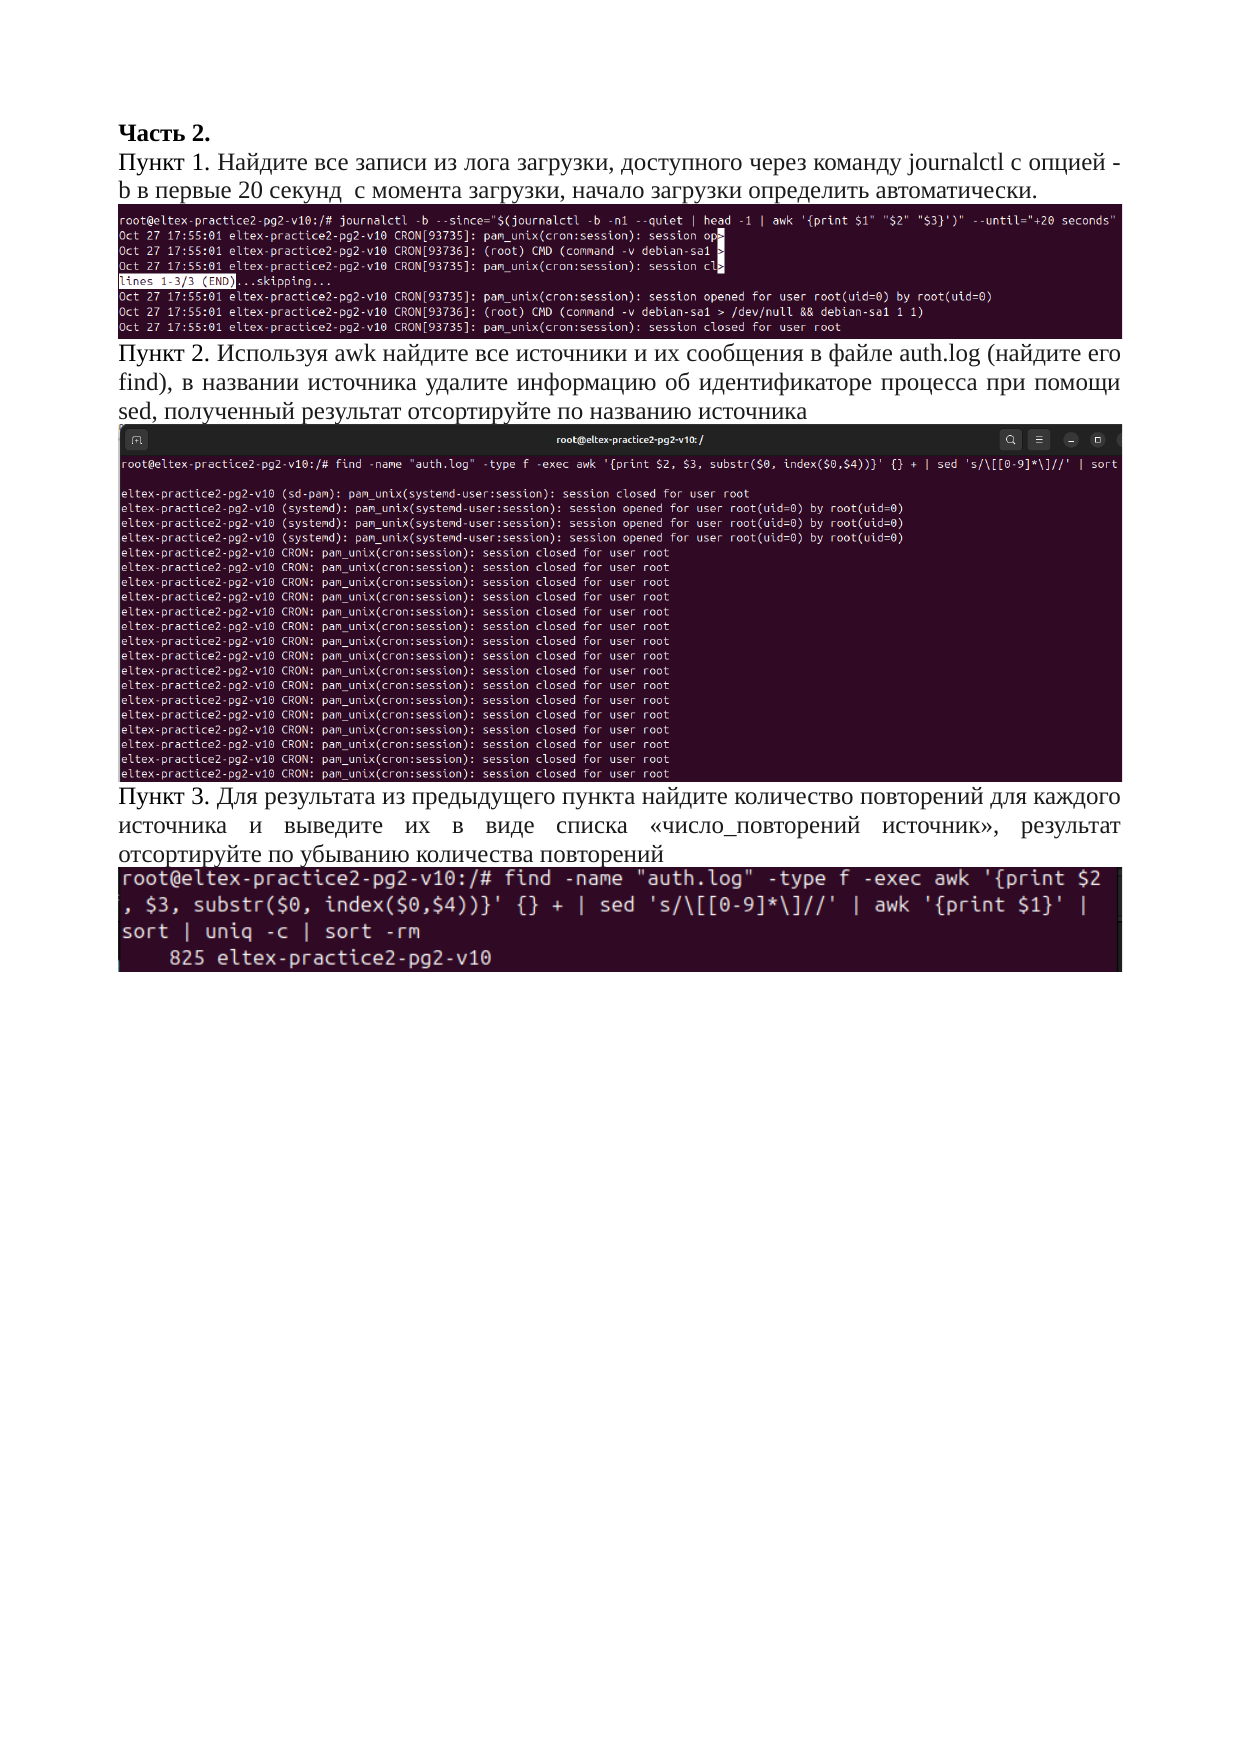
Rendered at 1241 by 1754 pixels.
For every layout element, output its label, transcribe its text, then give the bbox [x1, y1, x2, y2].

picture [118, 204, 1123, 339]
text Часть 2. [118, 118, 1122, 147]
text Пункт 2. Используя awk найдите все источники и их сообщения в файле auth.log (найдите его find), в названии источника удалите информацию об идентификаторе процесса при помощи sed, полученный результат отсортируйте по названию источника [118, 339, 1122, 424]
text Пункт 3. Для результата из предыдущего пункта найдите количество повторений для каждого источника и выведите их в виде списка «число_повторений источник», результат отсортируйте по убыванию количества повторений [118, 782, 1122, 867]
picture [118, 424, 1123, 782]
picture [118, 867, 1123, 972]
text Пункт 1. Найдите все записи из лога загрузки, доступного через команду journalctl с опцией -b в первые 20 секунд с момента загрузки, начало загрузки определить автоматически. [118, 147, 1122, 204]
